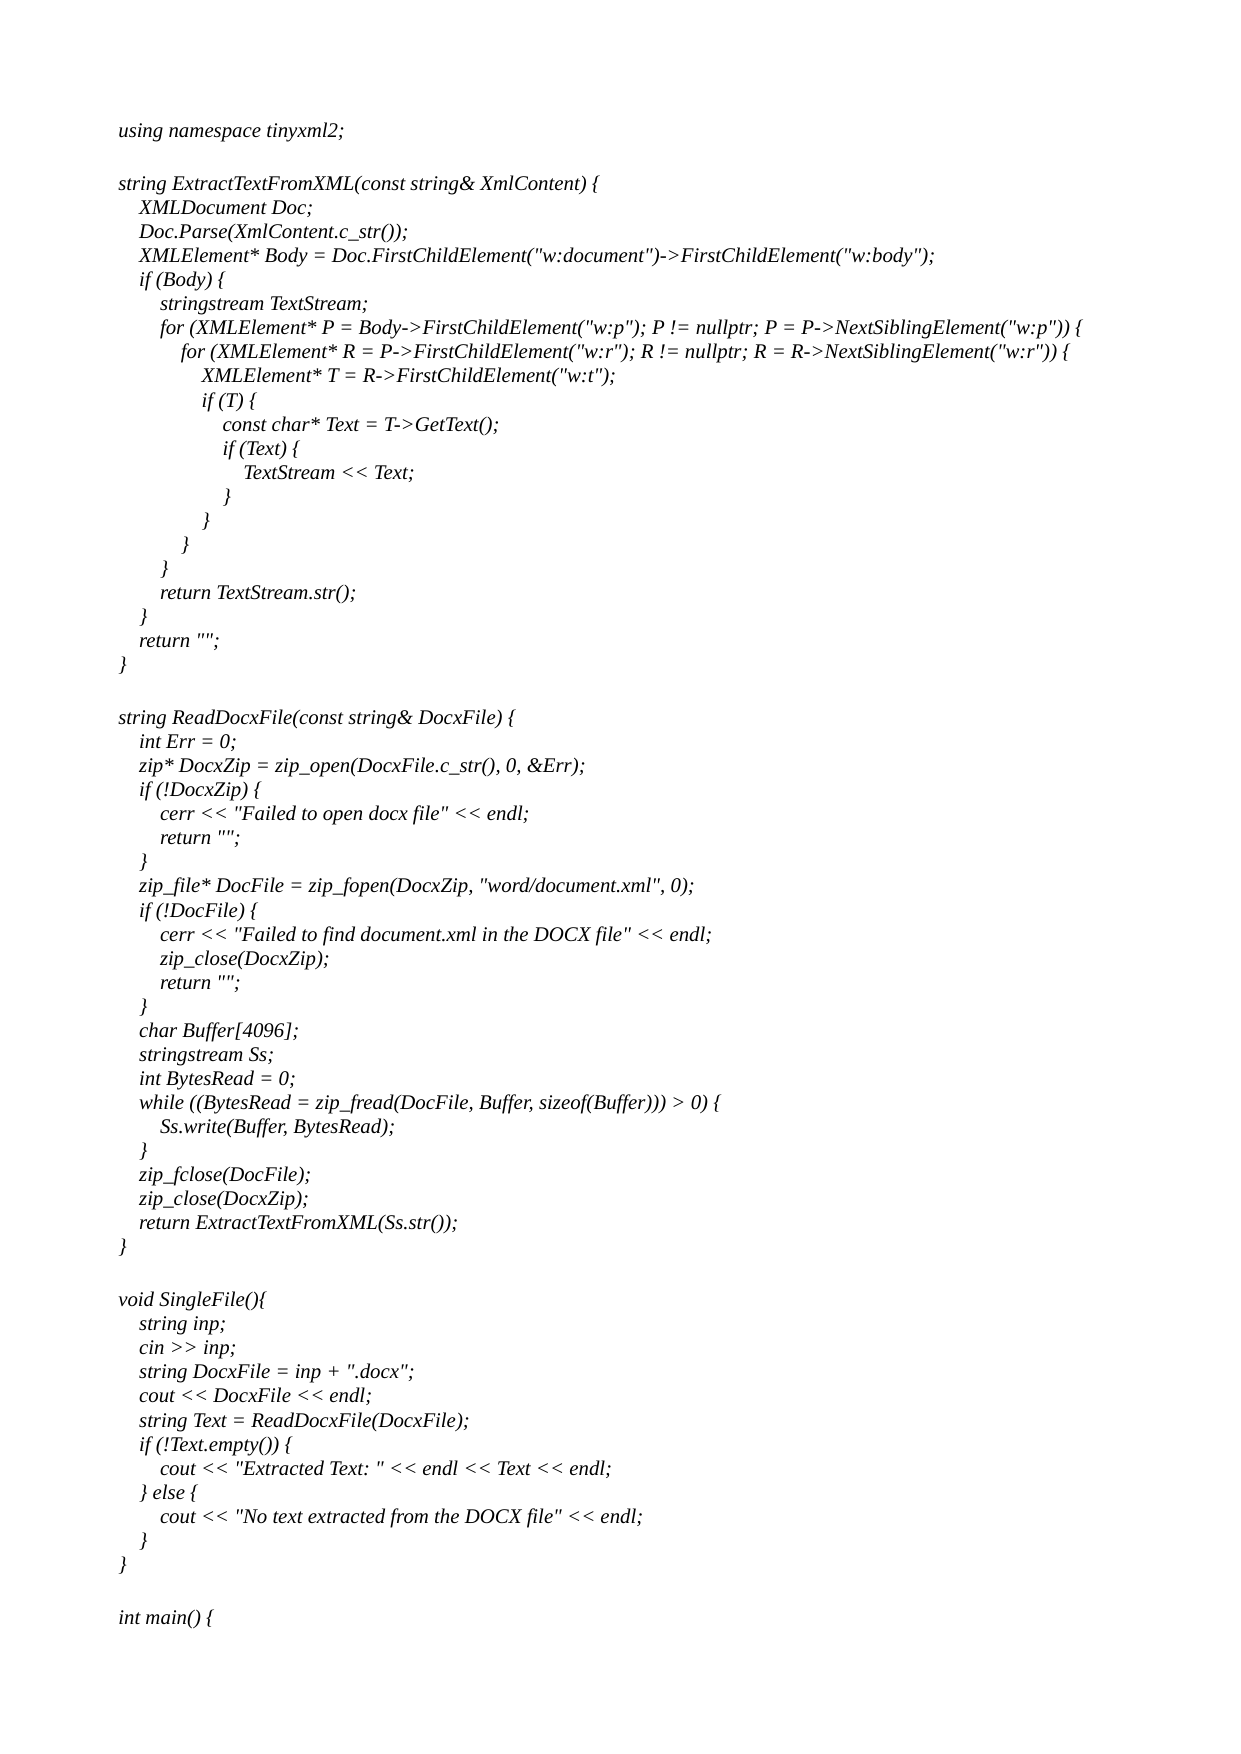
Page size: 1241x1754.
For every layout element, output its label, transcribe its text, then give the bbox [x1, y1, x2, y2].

text } [118, 1234, 1122, 1258]
text Ss.write(Buffer, BytesRead); [118, 1114, 1122, 1138]
text } [118, 532, 1122, 556]
text cerr << "Failed to find document.xml in the DOCX file" << endl; [118, 922, 1122, 946]
text if (!Text.empty()) { [118, 1432, 1122, 1456]
text Doc.Parse(XmlContent.c_str()); [118, 219, 1122, 243]
text XMLElement* T = R->FirstChildElement("w:t"); [118, 363, 1122, 387]
text } [118, 484, 1122, 508]
text } [118, 652, 1122, 676]
text } [118, 1552, 1122, 1576]
text zip_close(DocxZip); [118, 946, 1122, 970]
text string DocxFile = inp + ".docx"; [118, 1359, 1122, 1383]
text if (!DocxZip) { [118, 777, 1122, 801]
text } [118, 604, 1122, 628]
text using namespace tinyxml2; [118, 118, 1122, 142]
text int Err = 0; [118, 729, 1122, 753]
text TextStream << Text; [118, 460, 1122, 484]
text cout << "No text extracted from the DOCX file" << endl; [118, 1504, 1122, 1528]
text stringstream Ss; [118, 1042, 1122, 1066]
text stringstream TextStream; [118, 291, 1122, 315]
text int BytesRead = 0; [118, 1066, 1122, 1090]
text } [118, 556, 1122, 580]
text } else { [118, 1480, 1122, 1504]
text return ""; [118, 628, 1122, 652]
text if (T) { [118, 387, 1122, 412]
text return ExtractTextFromXML(Ss.str()); [118, 1210, 1122, 1234]
text return ""; [118, 825, 1122, 849]
text for (XMLElement* R = P->FirstChildElement("w:r"); R != nullptr; R = R->NextSiblingElement("w:r")) { [118, 339, 1122, 363]
text return TextStream.str(); [118, 580, 1122, 604]
text } [118, 994, 1122, 1018]
text if (!DocFile) { [118, 897, 1122, 922]
text void SingleFile(){ [118, 1287, 1122, 1311]
text string inp; [118, 1311, 1122, 1335]
text } [118, 508, 1122, 532]
text cerr << "Failed to open docx file" << endl; [118, 801, 1122, 825]
text while ((BytesRead = zip_fread(DocFile, Buffer, sizeof(Buffer))) > 0) { [118, 1090, 1122, 1114]
text zip_close(DocxZip); [118, 1186, 1122, 1210]
text cin >> inp; [118, 1335, 1122, 1359]
text cout << DocxFile << endl; [118, 1383, 1122, 1407]
text if (Body) { [118, 267, 1122, 291]
text return ""; [118, 970, 1122, 994]
text zip_file* DocFile = zip_fopen(DocxZip, "word/document.xml", 0); [118, 873, 1122, 897]
text int main() { [118, 1605, 1122, 1629]
text string ExtractTextFromXML(const string& XmlContent) { [118, 171, 1122, 195]
text if (Text) { [118, 436, 1122, 460]
text string ReadDocxFile(const string& DocxFile) { [118, 705, 1122, 729]
text char Buffer[4096]; [118, 1018, 1122, 1042]
text const char* Text = T->GetText(); [118, 412, 1122, 436]
text for (XMLElement* P = Body->FirstChildElement("w:p"); P != nullptr; P = P->NextSiblingElement("w:p")) { [118, 315, 1122, 339]
text cout << "Extracted Text: " << endl << Text << endl; [118, 1456, 1122, 1480]
text } [118, 1528, 1122, 1552]
text zip* DocxZip = zip_open(DocxFile.c_str(), 0, &Err); [118, 753, 1122, 777]
text zip_fclose(DocFile); [118, 1162, 1122, 1186]
text XMLElement* Body = Doc.FirstChildElement("w:document")->FirstChildElement("w:body"); [118, 243, 1122, 267]
text XMLDocument Doc; [118, 195, 1122, 219]
text } [118, 1138, 1122, 1162]
text } [118, 849, 1122, 873]
text string Text = ReadDocxFile(DocxFile); [118, 1407, 1122, 1432]
